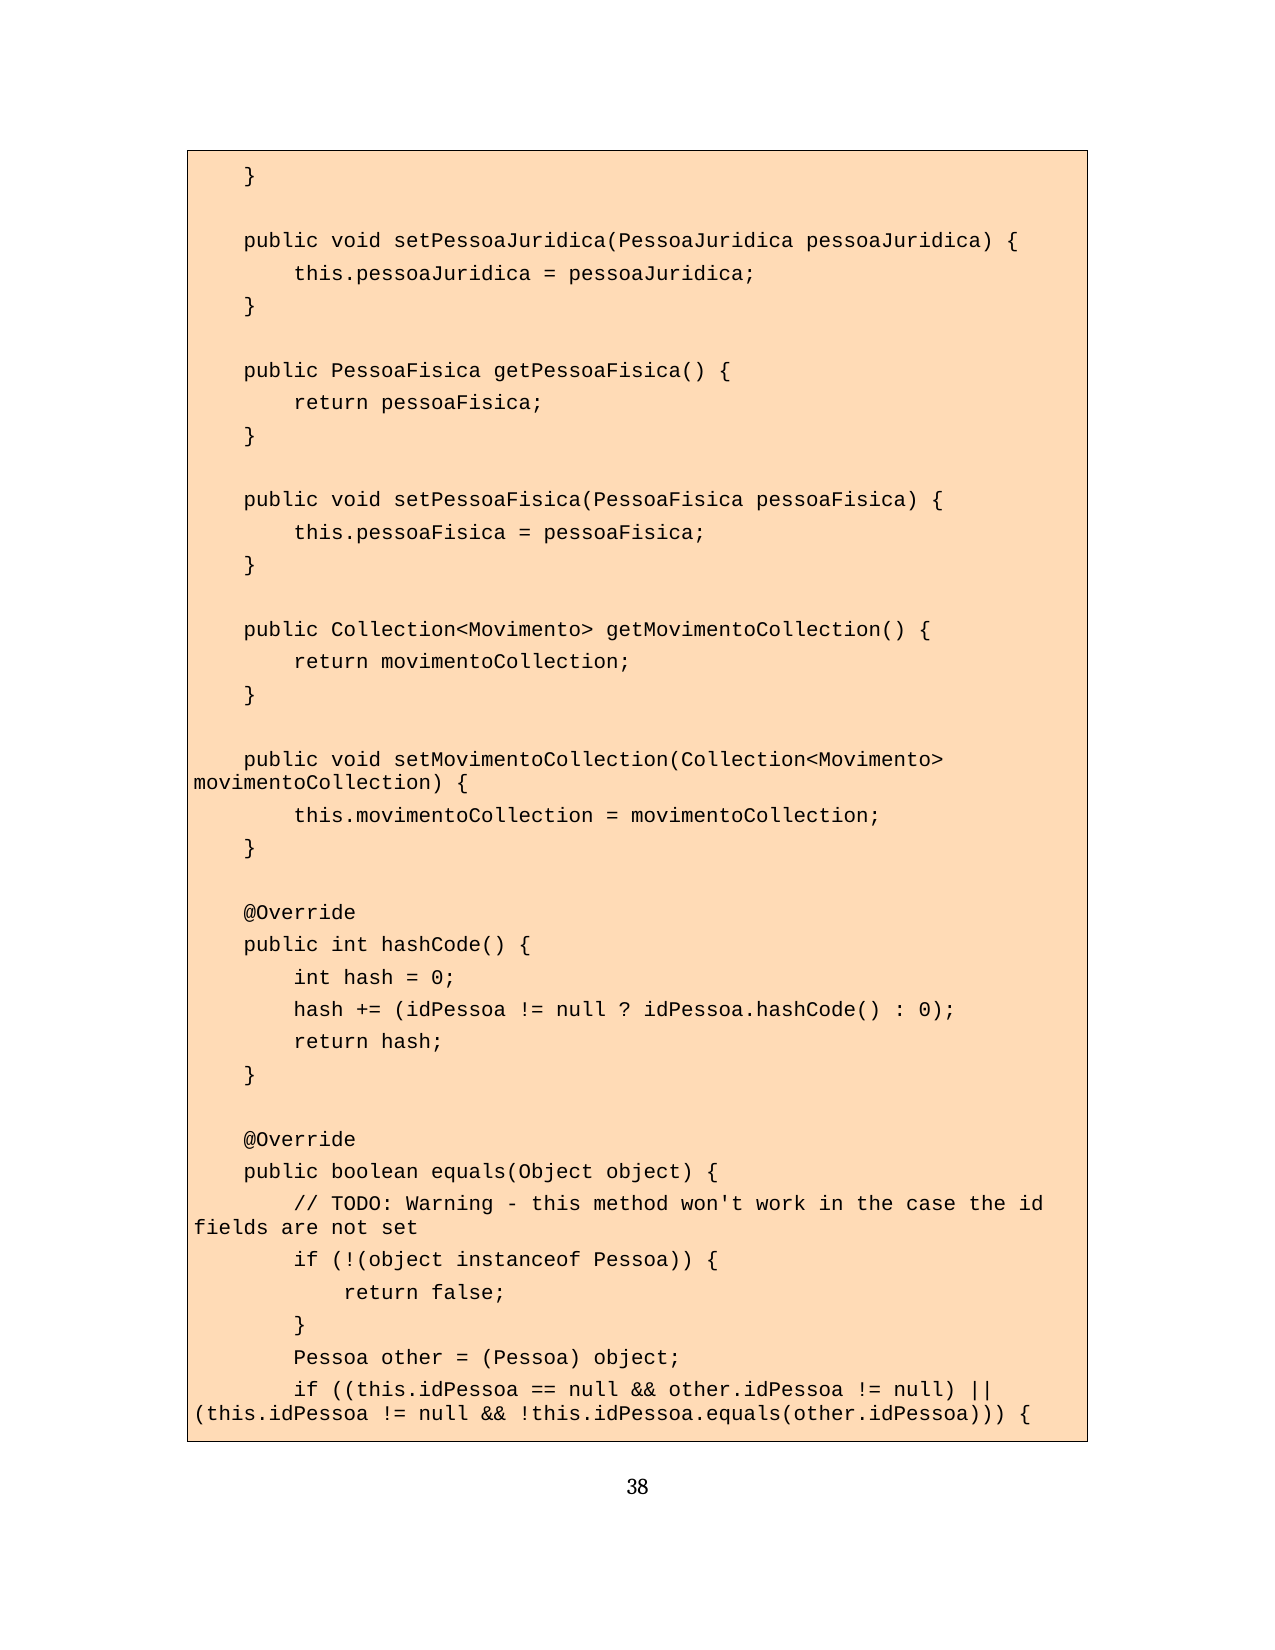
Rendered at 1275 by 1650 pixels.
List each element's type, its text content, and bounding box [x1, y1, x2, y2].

table_header } public void setPessoaJuridica(PessoaJuridica pessoaJuridica) { this.pessoaJuridica = pessoaJuridica; } public PessoaFisica getPessoaFisica() { return pessoaFisica; } public void setPessoaFisica(PessoaFisica pessoaFisica) { this.pessoaFisica = pessoaFisica; } public Collection<Movimento> getMovimentoCollection() { return movimentoCollection; } public void setMovimentoCollection(Collection<Movimento> movimentoCollection) { this.movimentoCollection = movimentoCollection; } @Override public int hashCode() { int hash = 0; hash += (idPessoa != null ? idPessoa.hashCode() : 0); return hash; } @Override public boolean equals(Object object) { // TODO: Warning - this method won't work in the case the id fields are not set if (!(object instanceof Pessoa)) { return false; } Pessoa other = (Pessoa) object; if ((this.idPessoa == null && other.idPessoa != null) || (this.idPessoa != null && !this.idPessoa.equals(other.idPessoa))) { [188, 151, 1087, 1441]
